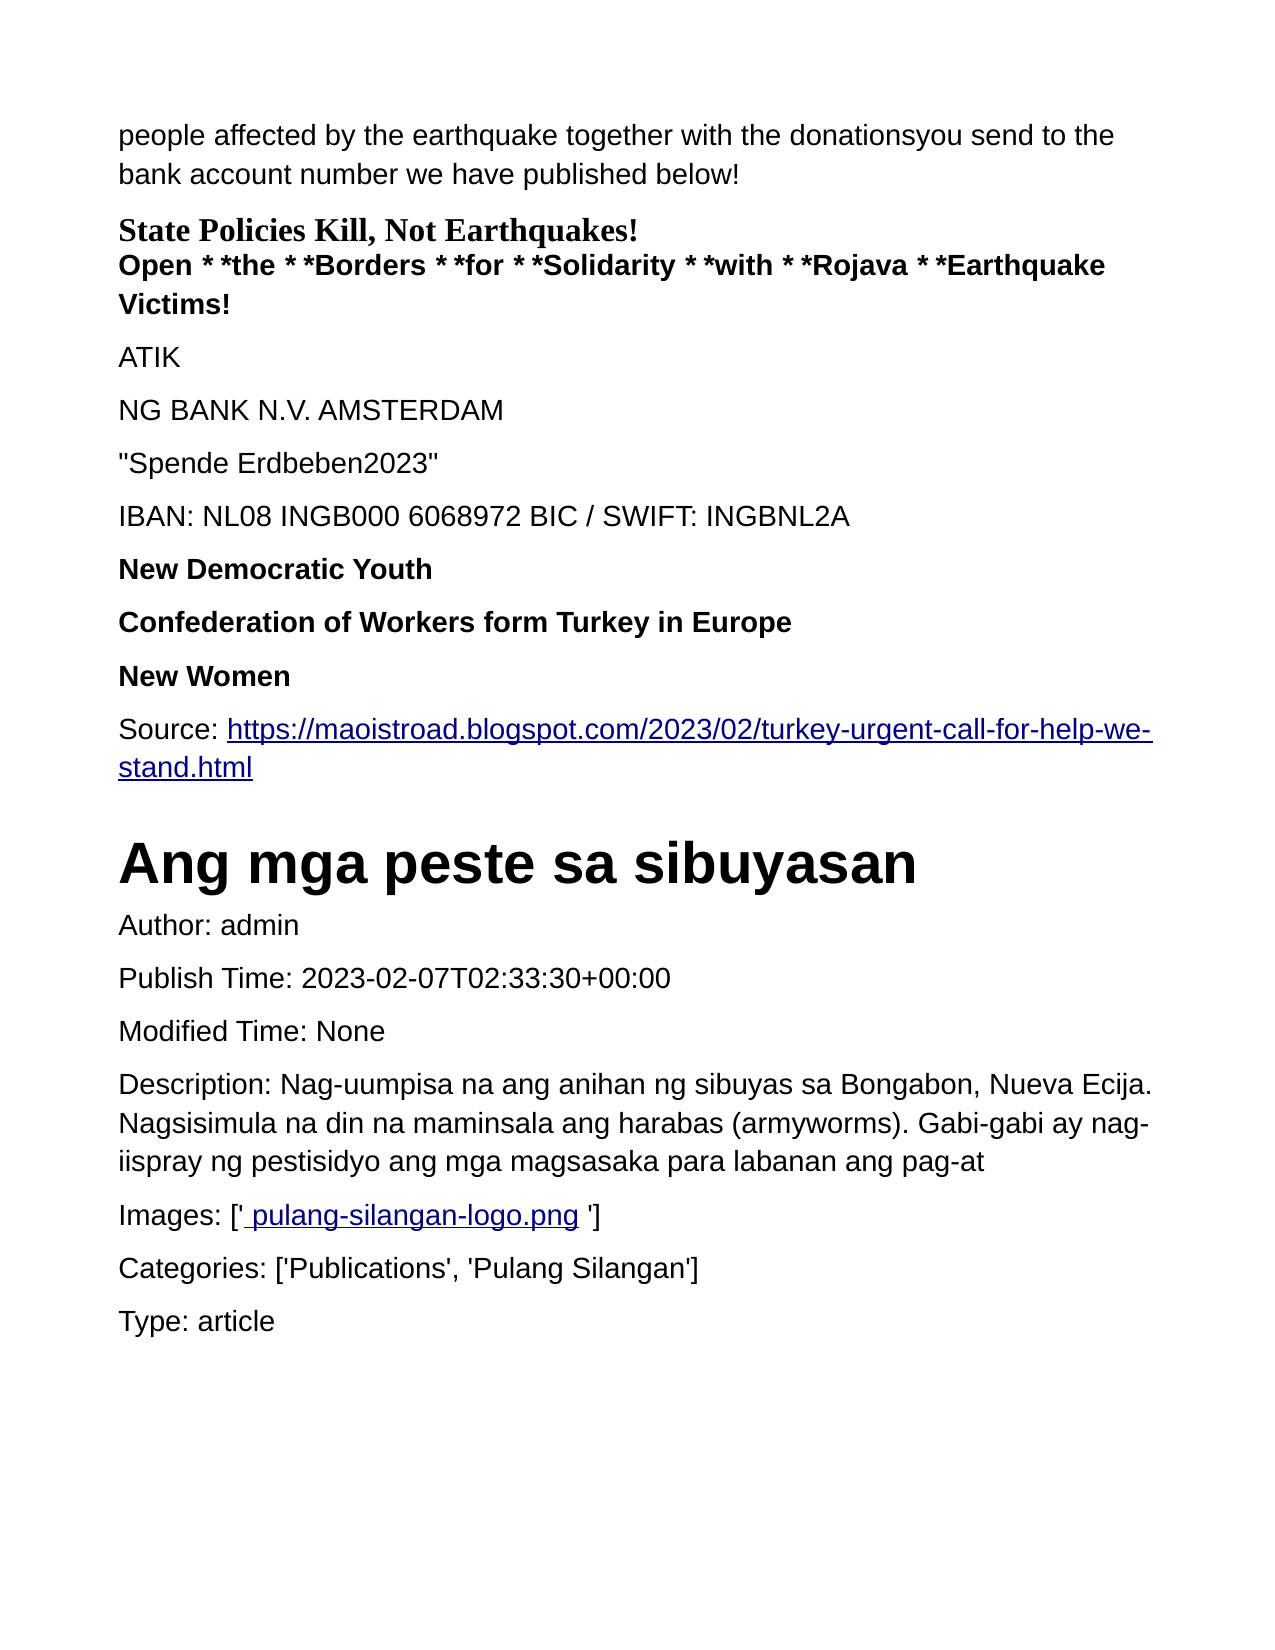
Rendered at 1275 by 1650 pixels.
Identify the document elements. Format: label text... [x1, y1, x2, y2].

text Author: admin [118, 908, 1157, 941]
text NG BANK N.V. AMSTERDAM [118, 393, 1157, 426]
text New Women [118, 658, 1157, 692]
text Publish Time: 2023-02-07T02:33:30+00:00 [118, 961, 1157, 994]
text Confederation of Workers form Turkey in Europe [118, 605, 1157, 639]
text IBAN: NL08 INGB000 6068972 BIC / SWIFT: INGBNL2A [118, 499, 1157, 533]
subtitle State Policies Kill, Not Earthquakes! [118, 210, 1157, 248]
subtitle Ang mga peste sa sibuyasan [118, 828, 1157, 895]
text Type: article [118, 1304, 1157, 1337]
text Modified Time: None [118, 1014, 1157, 1048]
text Images: [' pulang-silangan-logo.png '] [118, 1197, 1157, 1231]
text people affected by the earthquake together with the donationsyou send to the bank account number we have published below! [118, 118, 1157, 190]
text Description: Nag-uumpisa na ang anihan ng sibuyas sa Bongabon, Nueva Ecija. Nagsisimula na din na maminsala ang harabas (armyworms). Gabi-gabi ay nag-iispray ng pestisidyo ang mga magsasaka para labanan ang pag-at [118, 1067, 1157, 1178]
text "Spende Erdbeben2023" [118, 446, 1157, 479]
text ATIK [118, 340, 1157, 373]
text Open * *the * *Borders * *for * *Solidarity * *with * *Rojava * *Earthquake Victims! [118, 248, 1157, 320]
text Source: https://maoistroad.blogspot.com/2023/02/turkey-urgent-call-for-help-we-stand.html [118, 712, 1157, 784]
text New Democratic Youth [118, 552, 1157, 586]
text Categories: ['Publications', 'Pulang Silangan'] [118, 1251, 1157, 1284]
